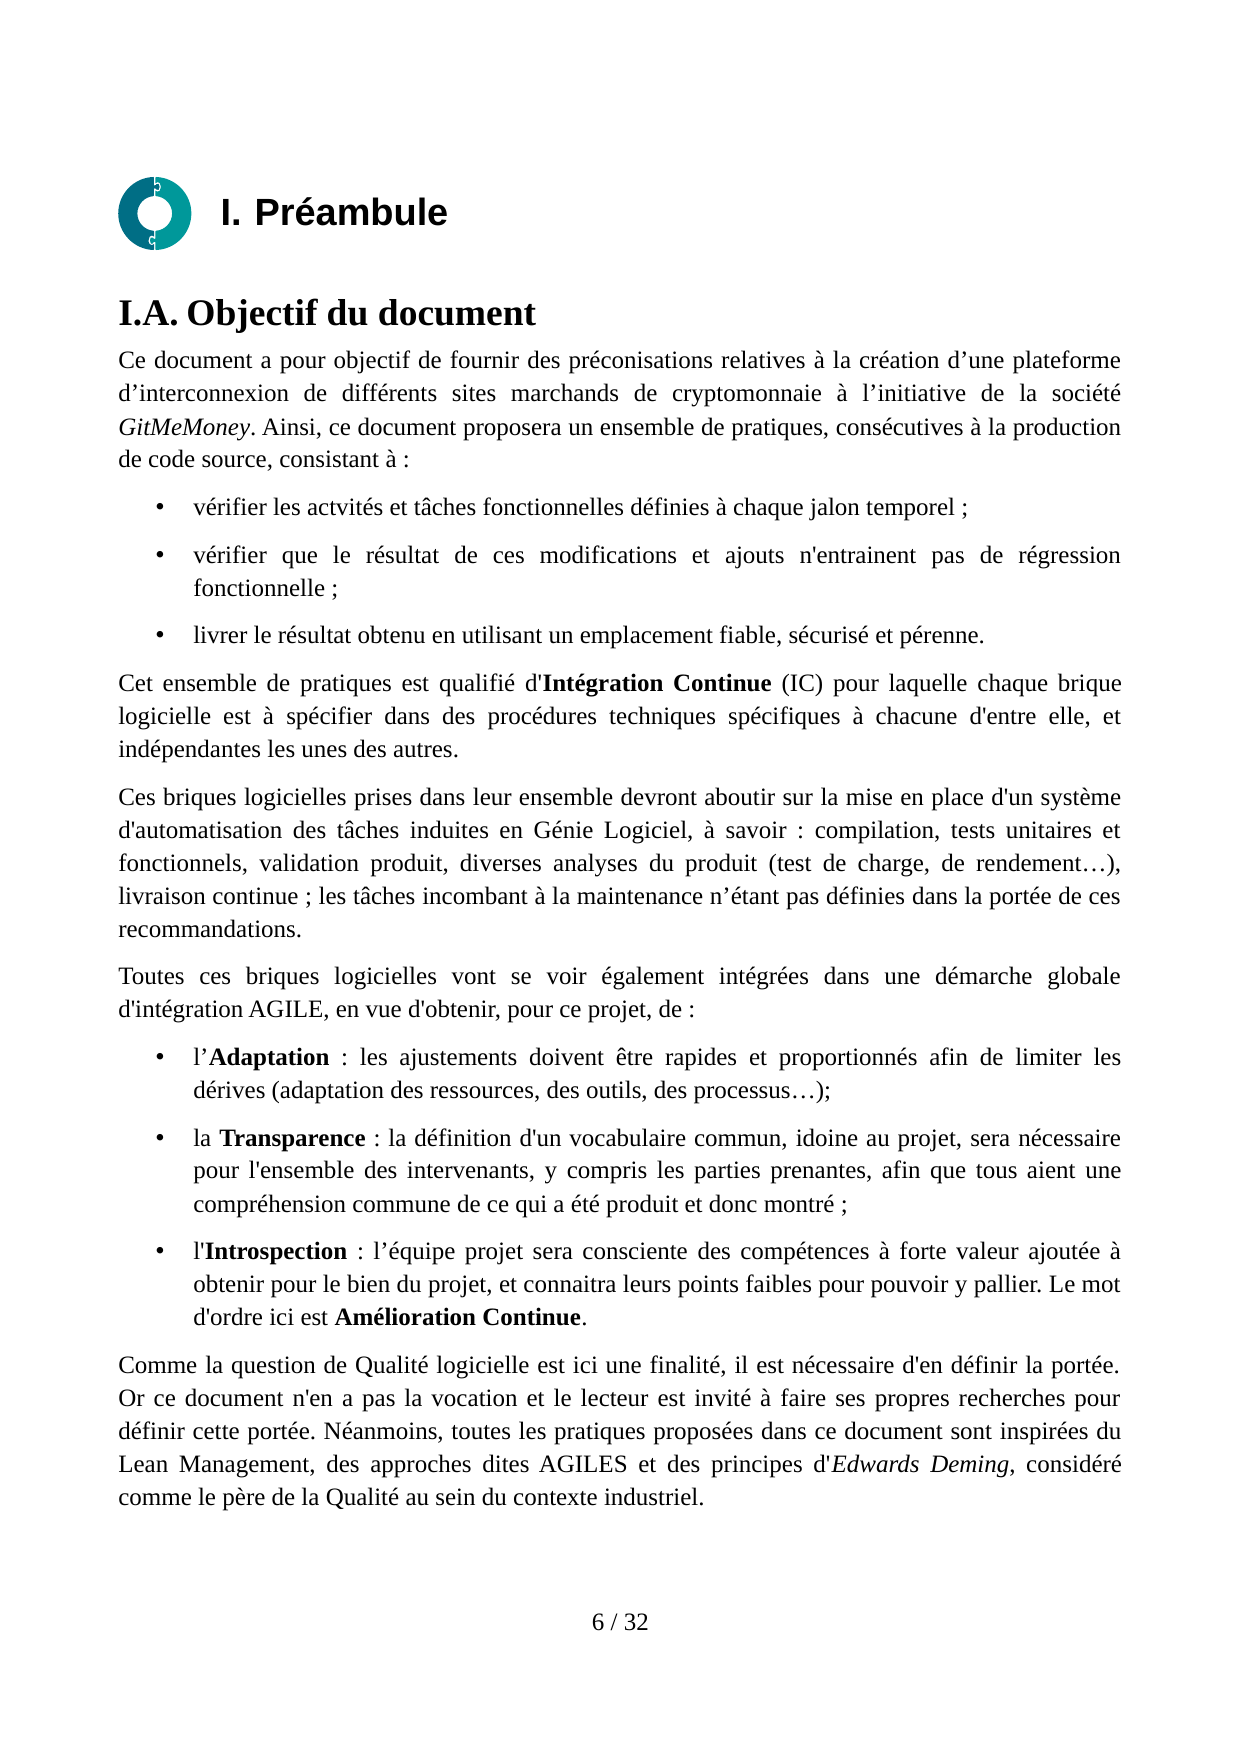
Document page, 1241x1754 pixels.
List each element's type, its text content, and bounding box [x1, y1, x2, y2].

list vérifier les actvités et tâches fonctionnelles définies à chaque jalon temporel ; [156, 492, 1122, 521]
subtitle Préambule [183, 189, 1122, 233]
text Ce document a pour objectif de fournir des préconisations relatives à la création d’une plateforme d’interconnexion de différents sites marchands de cryptomonnaie à l’initiative de la société GitMeMoney. Ainsi, ce document proposera un ensemble de pratiques, consécutives à la production de code source, consistant à : [118, 346, 1122, 473]
subtitle [138, 189, 172, 231]
text Ces briques logicielles prises dans leur ensemble devront aboutir sur la mise en place d'un système d'automatisation des tâches induites en Génie Logiciel, à savoir : compilation, tests unitaires et fonctionnels, validation produit, diverses analyses du produit (test de charge, de rendement…), livraison continue ; les tâches incombant à la maintenance n’étant pas définies dans la portée de ces recommandations. [118, 782, 1122, 942]
text Cet ensemble de pratiques est qualifié d'Intégration Continue (IC) pour laquelle chaque brique logicielle est à spécifier dans des procédures techniques spécifiques à chacune d'entre elle, et indépendantes les unes des autres. [118, 668, 1122, 763]
list vérifier que le résultat de ces modifications et ajouts n'entrainent pas de régression fonctionnelle ; [156, 540, 1122, 602]
list l’Adaptation : les ajustements doivent être rapides et proportionnés afin de limiter les dérives (adaptation des ressources, des outils, des processus…); [156, 1042, 1122, 1104]
text Comme la question de Qualité logicielle est ici une finalité, il est nécessaire d'en définir la portée. Or ce document n'en a pas la vocation et le lecteur est invité à faire ses propres recherches pour définir cette portée. Néanmoins, toutes les pratiques proposées dans ce document sont inspirées du Lean Management, des approches dites AGILES et des principes d'Edwards Deming, considéré comme le père de la Qualité au sein du contexte industriel. [118, 1350, 1122, 1511]
list livrer le résultat obtenu en utilisant un emplacement fiable, sécurisé et pérenne. [156, 620, 1122, 649]
list l'Introspection : l’équipe projet sera consciente des compétences à forte valeur ajoutée à obtenir pour le bien du projet, et connaitra leurs points faibles pour pouvoir y pallier. Le mot d'ordre ici est Amélioration Continue. [156, 1236, 1122, 1331]
list la Transparence : la définition d'un vocabulaire commun, idoine au projet, sera nécessaire pour l'ensemble des intervenants, y compris les parties prenantes, afin que tous aient une compréhension commune de ce qui a été produit et donc montré ; [156, 1123, 1122, 1217]
text Toutes ces briques logicielles vont se voir également intégrées dans une démarche globale d'intégration AGILE, en vue d'obtenir, pour ce projet, de : [118, 961, 1122, 1023]
subtitle Objectif du document [118, 290, 1122, 333]
